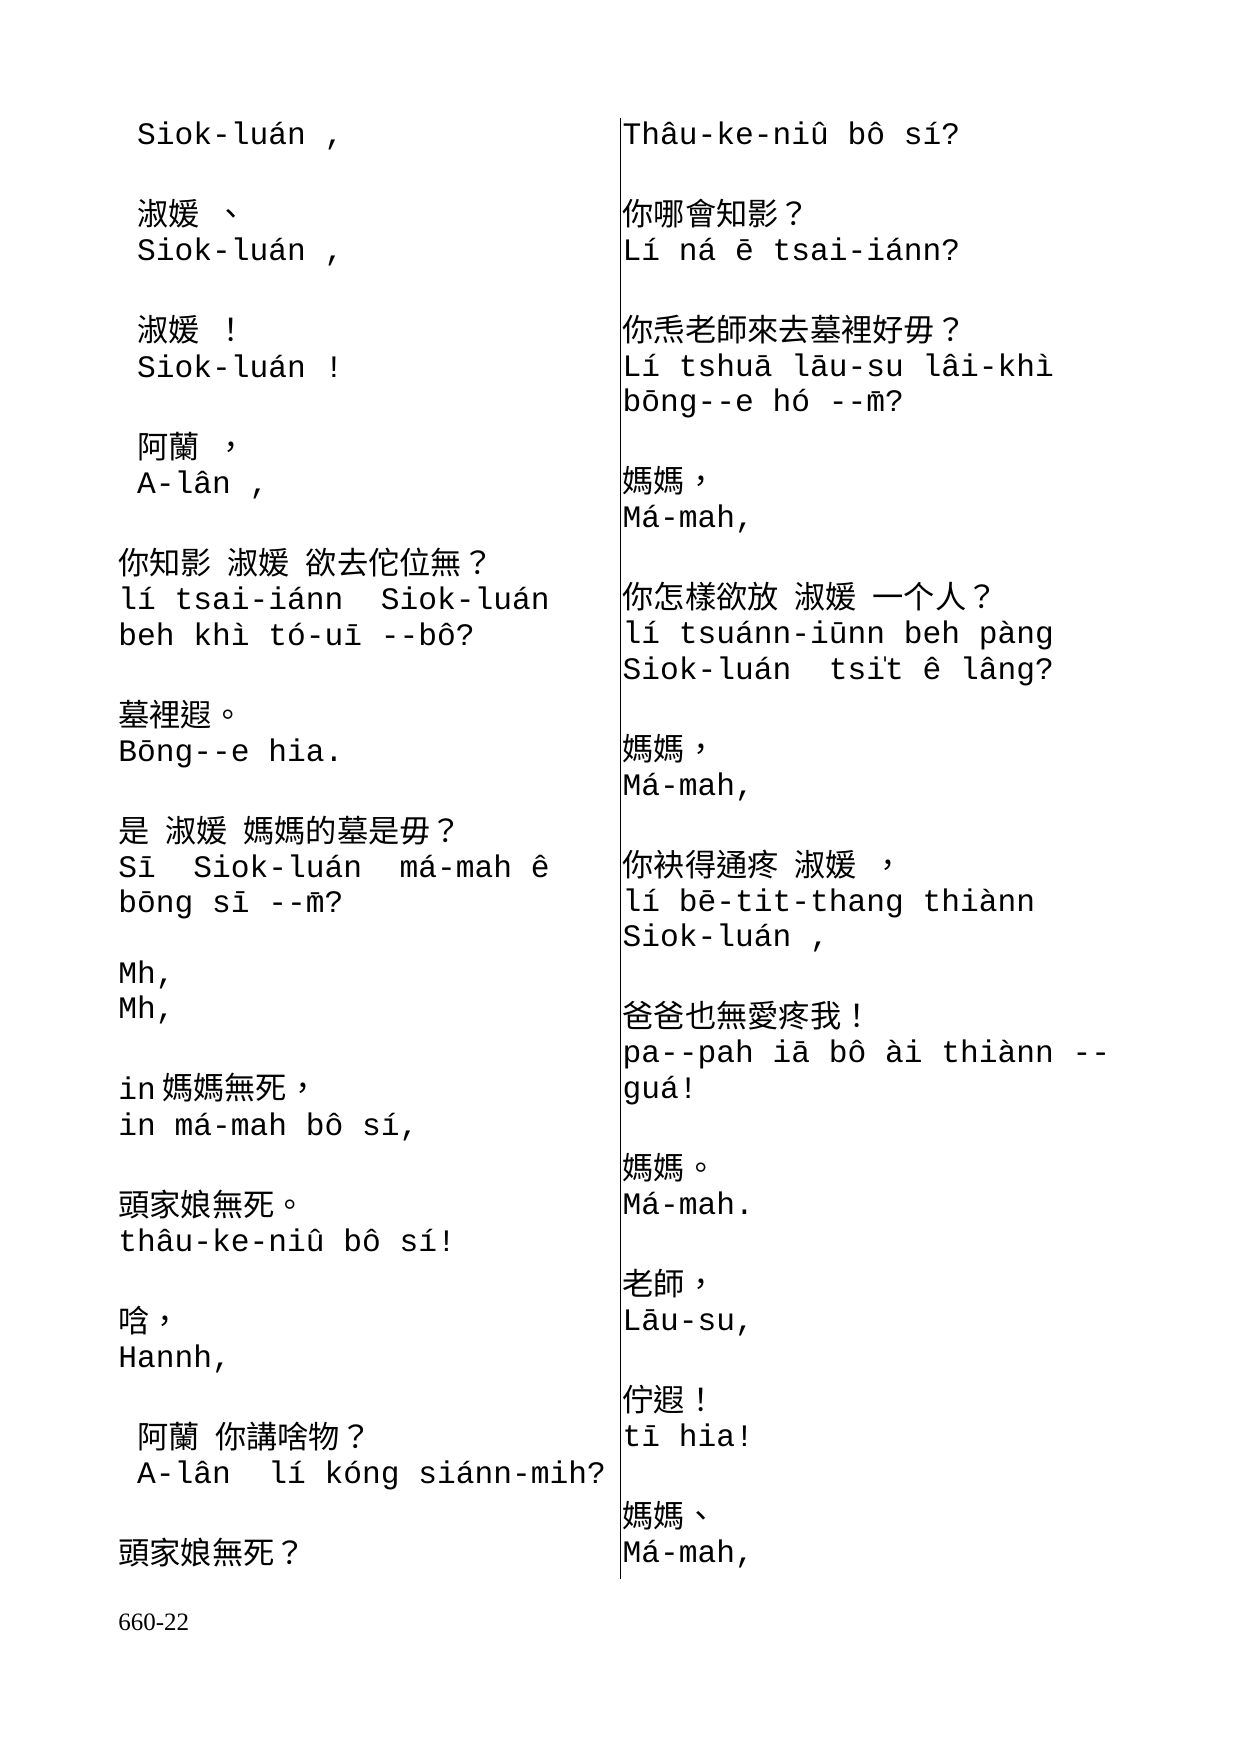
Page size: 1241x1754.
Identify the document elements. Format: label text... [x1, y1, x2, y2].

text 媽媽， [622, 724, 1122, 769]
text Lí ná ē tsai-iánn? [622, 234, 1122, 269]
text 佇遐！ [622, 1375, 1122, 1420]
text Lí tshuā lāu-su lâi-khì bōng--e hó --m̄? [622, 350, 1122, 421]
text 爸爸也無愛疼我！ [622, 991, 1122, 1037]
text Siok-luán ! [118, 351, 618, 386]
text 頭家娘無死？ [118, 1528, 618, 1574]
text 你知影 淑媛 欲去佗位無？ [118, 538, 618, 583]
text in má-mah bô sí, [118, 1109, 618, 1144]
text tī hia! [622, 1420, 1122, 1456]
text 淑媛 、 [118, 189, 618, 234]
text 你𤆬老師來去墓裡好毋？ [622, 305, 1122, 350]
text 媽媽、 [622, 1491, 1122, 1536]
text 墓裡遐。 [118, 690, 618, 735]
text Má-mah, [622, 502, 1122, 537]
text Sī Siok-luán má-mah ê bōng sī --m̄? [118, 851, 618, 922]
text lí tsai-iánn Siok-luán beh khì tó-uī --bô? [118, 583, 618, 654]
text 媽媽。 [622, 1143, 1122, 1188]
text Siok-luán , [118, 234, 618, 270]
text Mh, [118, 993, 618, 1028]
text Mh, [118, 957, 618, 993]
text Má-mah. [622, 1188, 1122, 1223]
text 老師， [622, 1259, 1122, 1304]
text Hannh, [118, 1341, 618, 1377]
text 你哪會知影？ [622, 189, 1122, 234]
text Bōng--e hia. [118, 735, 618, 770]
text lí bē-tit-thang thiànn Siok-luán , [622, 885, 1122, 956]
text 媽媽， [622, 456, 1122, 502]
text lí tsuánn-iūnn beh pàng Siok-luán tsi̍t ê lâng? [622, 618, 1122, 688]
text 是 淑媛 媽媽的墓是毋？ [118, 806, 618, 851]
text in媽媽無死， [118, 1063, 618, 1109]
text Má-mah, [622, 769, 1122, 804]
text Lāu-su, [622, 1304, 1122, 1339]
text Siok-luán , [118, 118, 618, 153]
text Thâu-ke-niû bô sí? [622, 118, 1122, 153]
text A-lân , [118, 467, 618, 503]
text A-lân lí kóng siánn-mih? [118, 1458, 618, 1493]
text pa--pah iā bô ài thiànn --guá! [622, 1037, 1122, 1107]
text 阿蘭 你講啥物？ [118, 1412, 618, 1458]
text 你怎樣欲放 淑媛 一个人？ [622, 572, 1122, 618]
text 唅， [118, 1296, 618, 1341]
text Má-mah, [622, 1536, 1122, 1572]
text 阿蘭 ， [118, 422, 618, 467]
text 頭家娘無死。 [118, 1180, 618, 1225]
text thâu-ke-niû bô sí! [118, 1225, 618, 1261]
text 淑媛 ！ [118, 305, 618, 351]
text 你袂得通疼 淑媛 ， [622, 840, 1122, 885]
